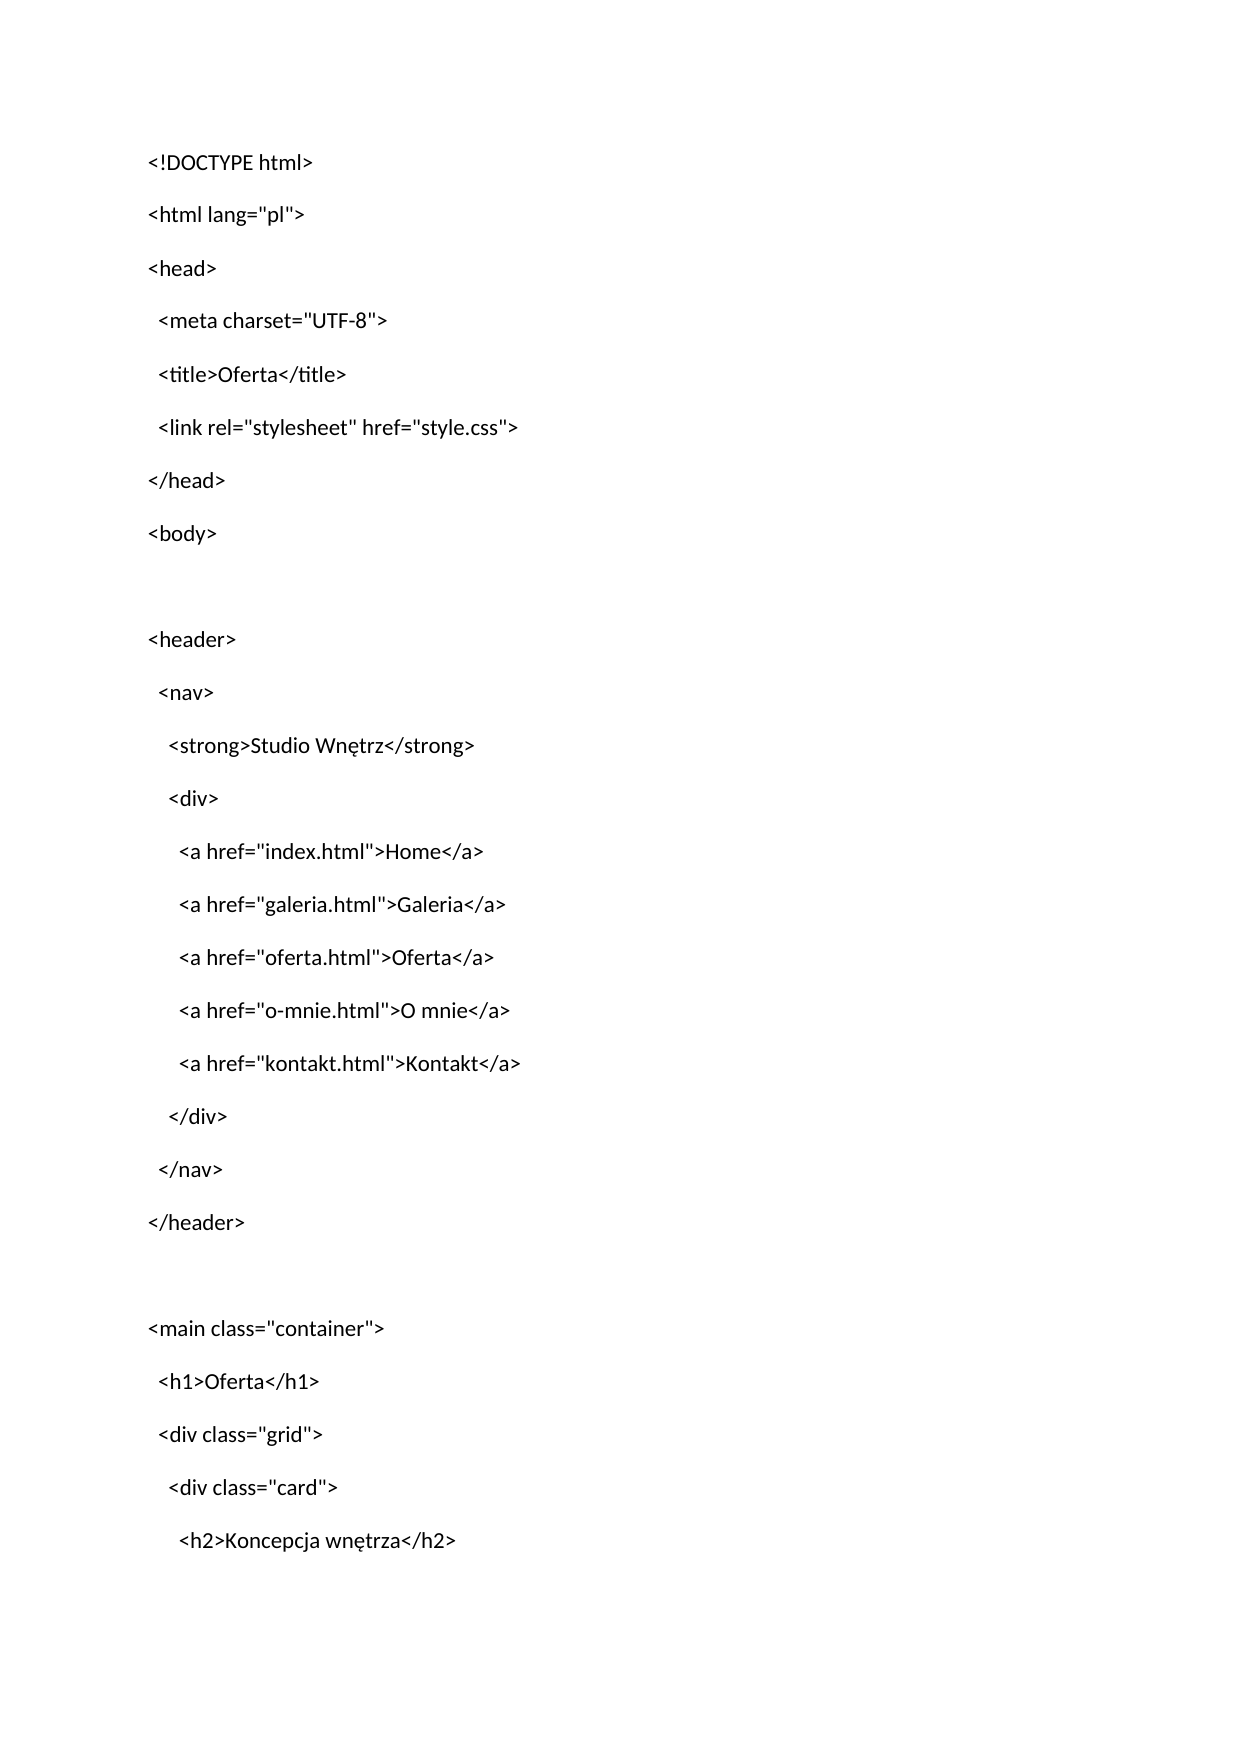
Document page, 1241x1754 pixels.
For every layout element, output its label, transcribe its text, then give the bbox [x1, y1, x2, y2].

text <div class="card"> [148, 1473, 1093, 1501]
text <div class="grid"> [148, 1420, 1093, 1448]
text <header> [148, 625, 1093, 653]
text <a href="oferta.html">Oferta</a> [148, 943, 1093, 971]
text <strong>Studio Wnętrz</strong> [148, 731, 1093, 759]
text <h1>Oferta</h1> [148, 1367, 1093, 1395]
text <title>Oferta</title> [148, 360, 1093, 388]
text <a href="o-mnie.html">O mnie</a> [148, 996, 1093, 1024]
text <main class="container"> [148, 1314, 1093, 1342]
text <a href="galeria.html">Galeria</a> [148, 890, 1093, 918]
text <html lang="pl"> [148, 201, 1093, 229]
text </head> [148, 466, 1093, 494]
text <a href="index.html">Home</a> [148, 837, 1093, 865]
text <meta charset="UTF-8"> [148, 307, 1093, 335]
text <!DOCTYPE html> [148, 148, 1093, 176]
text <h2>Koncepcja wnętrza</h2> [148, 1526, 1093, 1554]
text <div> [148, 784, 1093, 812]
text <nav> [148, 678, 1093, 706]
text </nav> [148, 1155, 1093, 1183]
text </header> [148, 1208, 1093, 1236]
text <body> [148, 519, 1093, 547]
text </div> [148, 1102, 1093, 1130]
text <a href="kontakt.html">Kontakt</a> [148, 1049, 1093, 1077]
text <link rel="stylesheet" href="style.css"> [148, 413, 1093, 441]
text <head> [148, 254, 1093, 282]
